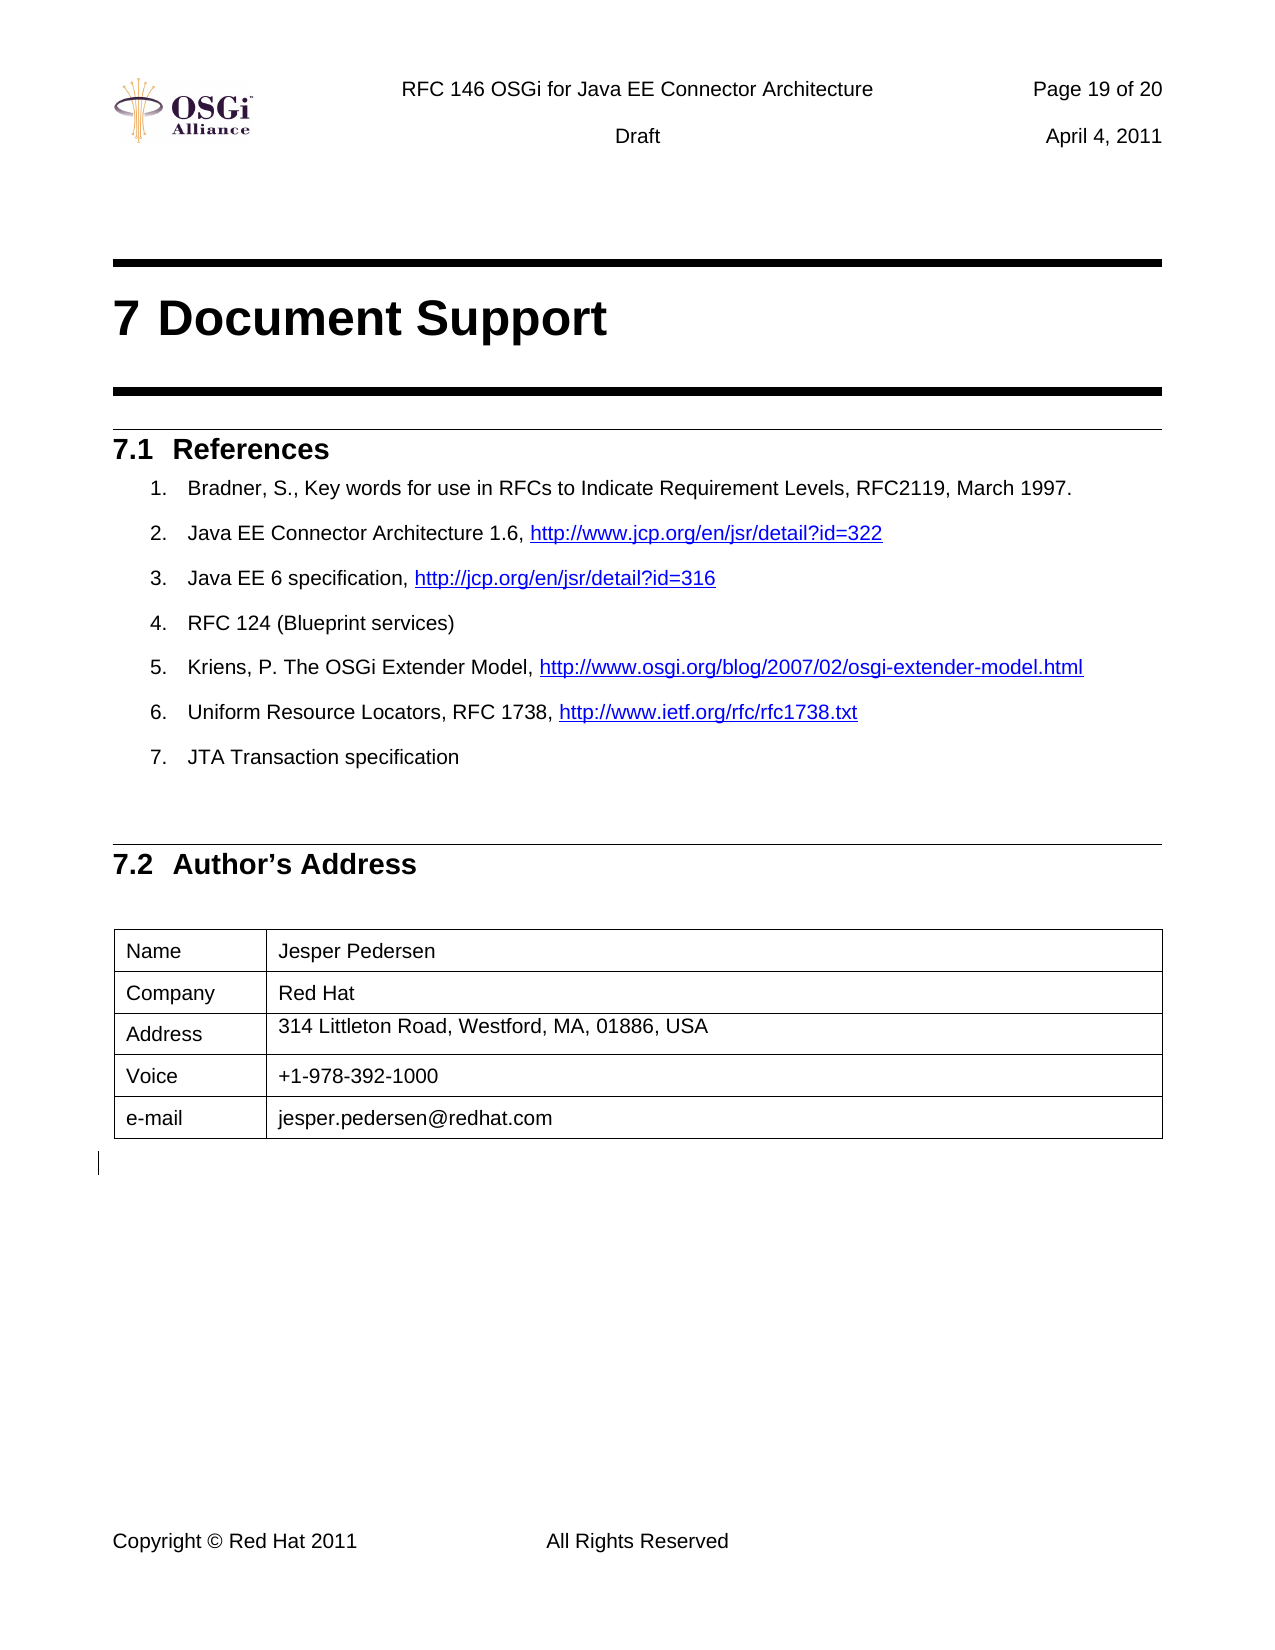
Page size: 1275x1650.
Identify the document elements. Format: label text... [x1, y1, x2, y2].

table_cell 314 Littleton Road, Westford, MA, 01886, USA [267, 1014, 1162, 1054]
picture [114, 78, 254, 143]
subtitle Author’s Address [112, 845, 1162, 880]
list Kriens, P. The OSGi Extender Model, http://www.osgi.org/blog/2007/02/osgi-extender-model.html [150, 655, 1162, 679]
list Uniform Resource Locators, RFC 1738, http://www.ietf.org/rfc/rfc1738.txt [150, 700, 1162, 724]
table_header Name [115, 930, 266, 971]
list Bradner, S., Key words for use in RFCs to Indicate Requirement Levels, RFC2119, March 1997. [150, 476, 1162, 500]
subtitle Document Support [112, 260, 1162, 396]
table_cell Red Hat [267, 972, 1162, 1013]
list Java EE 6 specification, http://jcp.org/en/jsr/detail?id=316 [150, 566, 1162, 589]
table_cell Voice [115, 1055, 266, 1096]
table_header Jesper Pedersen [267, 930, 1162, 971]
subtitle References [112, 430, 1162, 466]
table_cell e-mail [115, 1097, 266, 1138]
list JTA Transaction specification [150, 745, 1162, 769]
table_cell Address [115, 1014, 266, 1054]
list RFC 124 (Blueprint services) [150, 610, 1162, 634]
list Java EE Connector Architecture 1.6, http://www.jcp.org/en/jsr/detail?id=322 [150, 521, 1162, 545]
table_cell +1-978-392-1000 [267, 1055, 1162, 1096]
table_cell Company [115, 972, 266, 1013]
table_cell jesper.pedersen@redhat.com [267, 1097, 1162, 1138]
